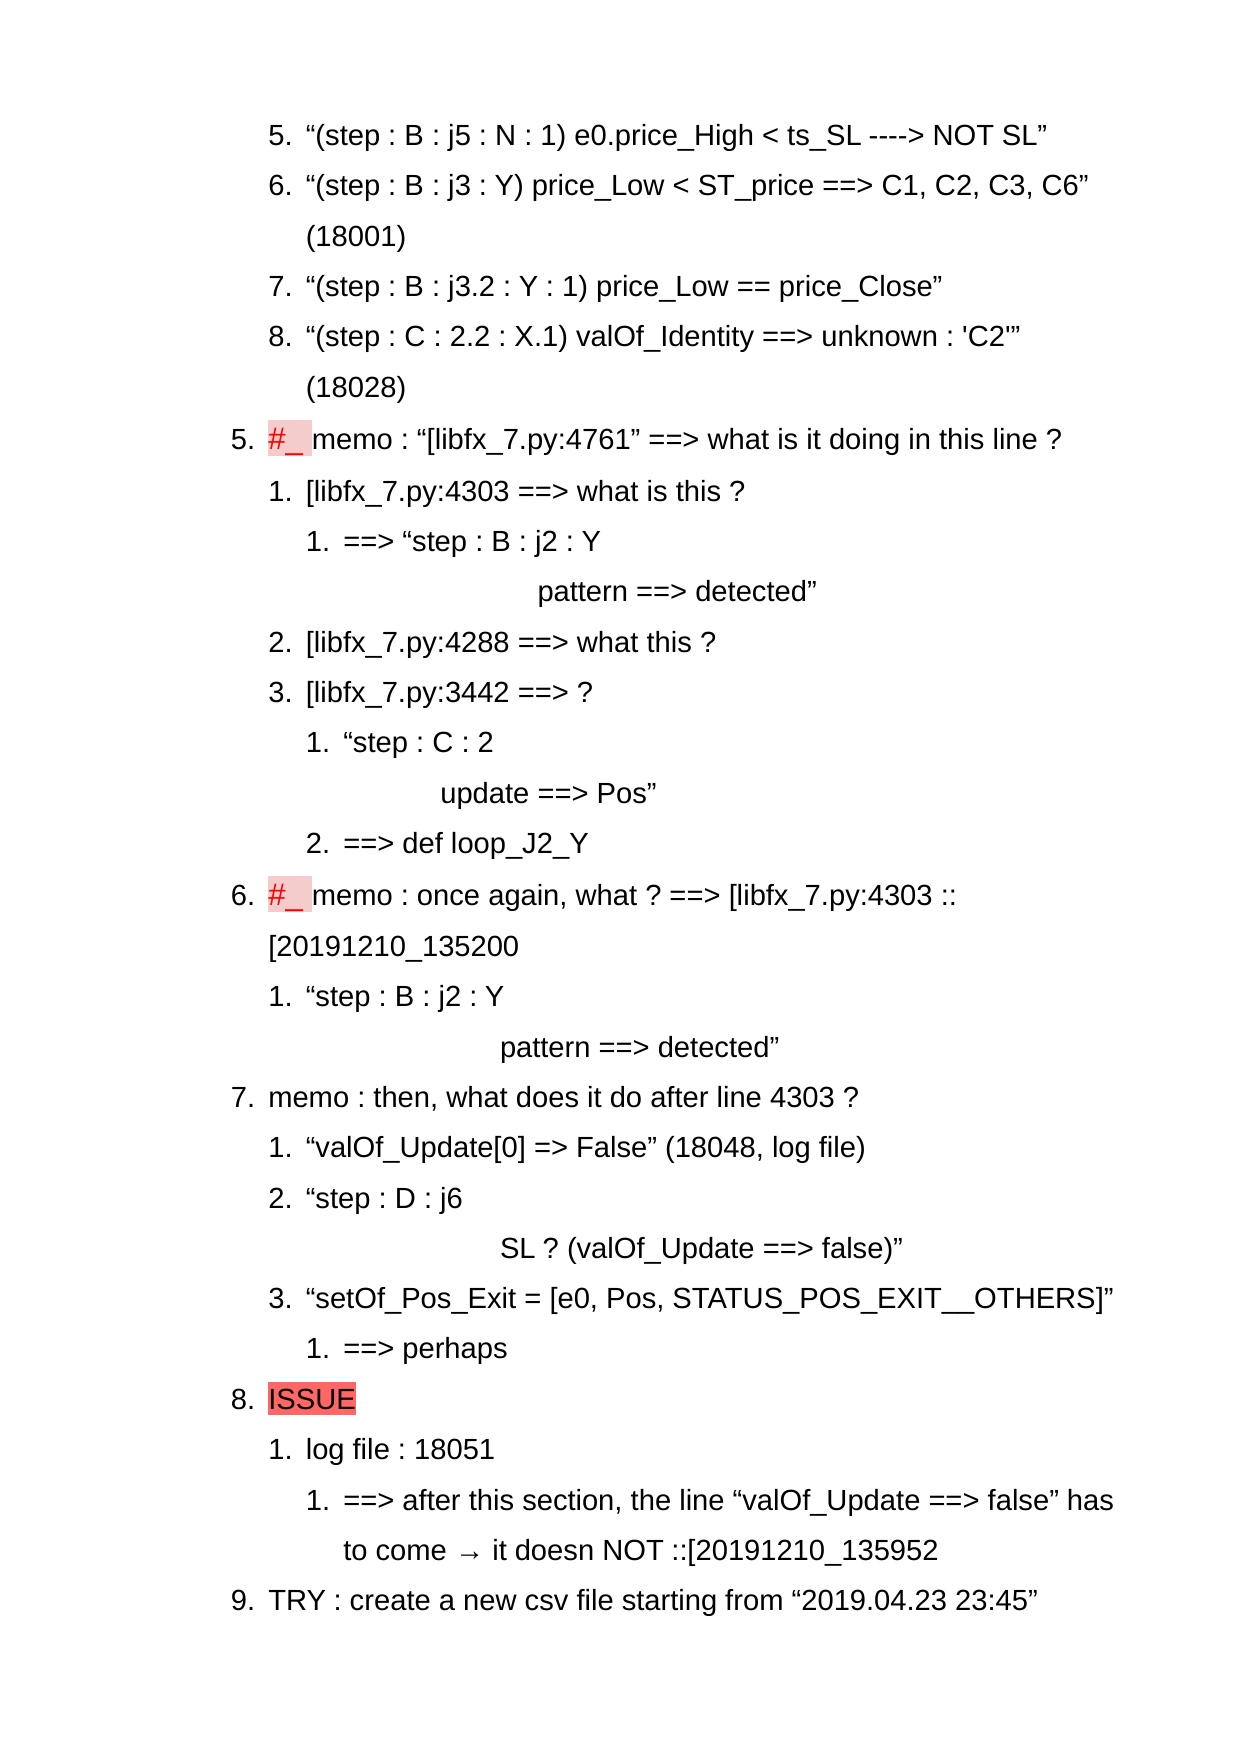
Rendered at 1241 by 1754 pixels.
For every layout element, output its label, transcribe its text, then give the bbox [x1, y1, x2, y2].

list “step : D : j6 [268, 1181, 1122, 1214]
list “valOf_Update[0] => False” (18048, log file) [268, 1130, 1122, 1164]
list “(step : B : j3.2 : Y : 1) price_Low == price_Close” [268, 269, 1122, 303]
list #_ memo : “[libfx_7.py:4761” ==> what is it doing in this line ? [231, 420, 1122, 456]
list ISSUE [231, 1382, 1122, 1415]
list update ==> Pos” [306, 776, 1122, 809]
list memo : then, what does it do after line 4303 ? [231, 1080, 1122, 1113]
list ==> def loop_J2_Y [306, 826, 1122, 859]
list “(step : B : j3 : Y) price_Low < ST_price ==> C1, C2, C3, C6” (18001) [268, 168, 1122, 252]
list “(step : B : j5 : N : 1) e0.price_High < ts_SL ----> NOT SL” [268, 118, 1122, 152]
list pattern ==> detected” [306, 574, 1122, 608]
list pattern ==> detected” [268, 1030, 1122, 1063]
list ==> after this section, the line “valOf_Update ==> false” has to come → it doesn NOT ::[20191210_135952 [306, 1482, 1122, 1566]
list ==> perhaps [306, 1332, 1122, 1365]
list SL ? (valOf_Update ==> false)” [268, 1231, 1122, 1264]
list “step : C : 2 [306, 725, 1122, 759]
list TRY : create a new csv file starting from “2019.04.23 23:45” [231, 1583, 1122, 1617]
list [libfx_7.py:4303 ==> what is this ? [268, 474, 1122, 507]
list “setOf_Pos_Exit = [e0, Pos, STATUS_POS_EXIT__OTHERS]” [268, 1281, 1122, 1315]
list log file : 18051 [268, 1432, 1122, 1466]
list [libfx_7.py:4288 ==> what this ? [268, 625, 1122, 658]
list “(step : C : 2.2 : X.1) valOf_Identity ==> unknown : 'C2'” (18028) [268, 319, 1122, 403]
list “step : B : j2 : Y [268, 979, 1122, 1013]
list [libfx_7.py:3442 ==> ? [268, 675, 1122, 709]
list ==> “step : B : j2 : Y [306, 524, 1122, 558]
list #_ memo : once again, what ? ==> [libfx_7.py:4303 ::[20191210_135200 [231, 876, 1122, 963]
